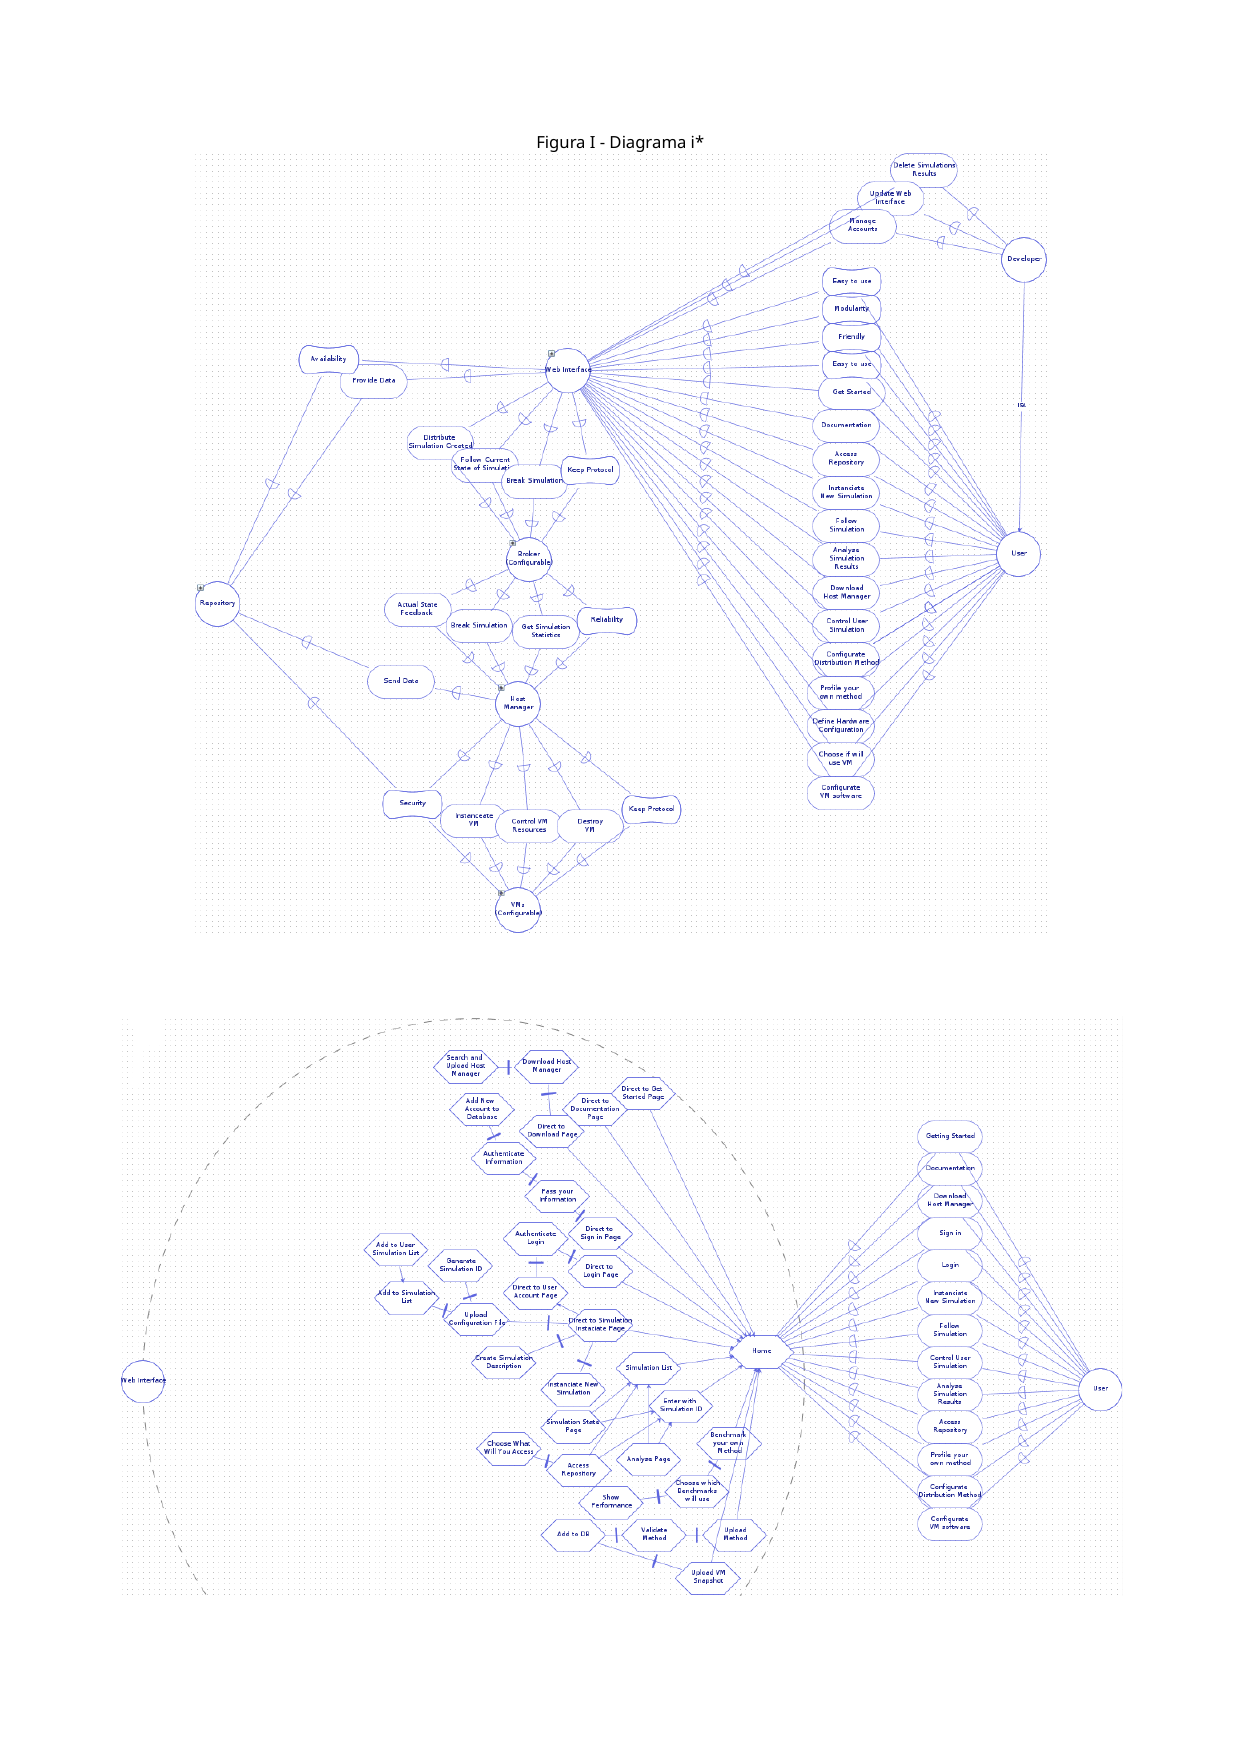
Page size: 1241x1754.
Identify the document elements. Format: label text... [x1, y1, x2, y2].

text Figura I - Diagrama i* [164, 131, 1076, 934]
picture [118, 1016, 1123, 1596]
picture [191, 153, 1049, 934]
